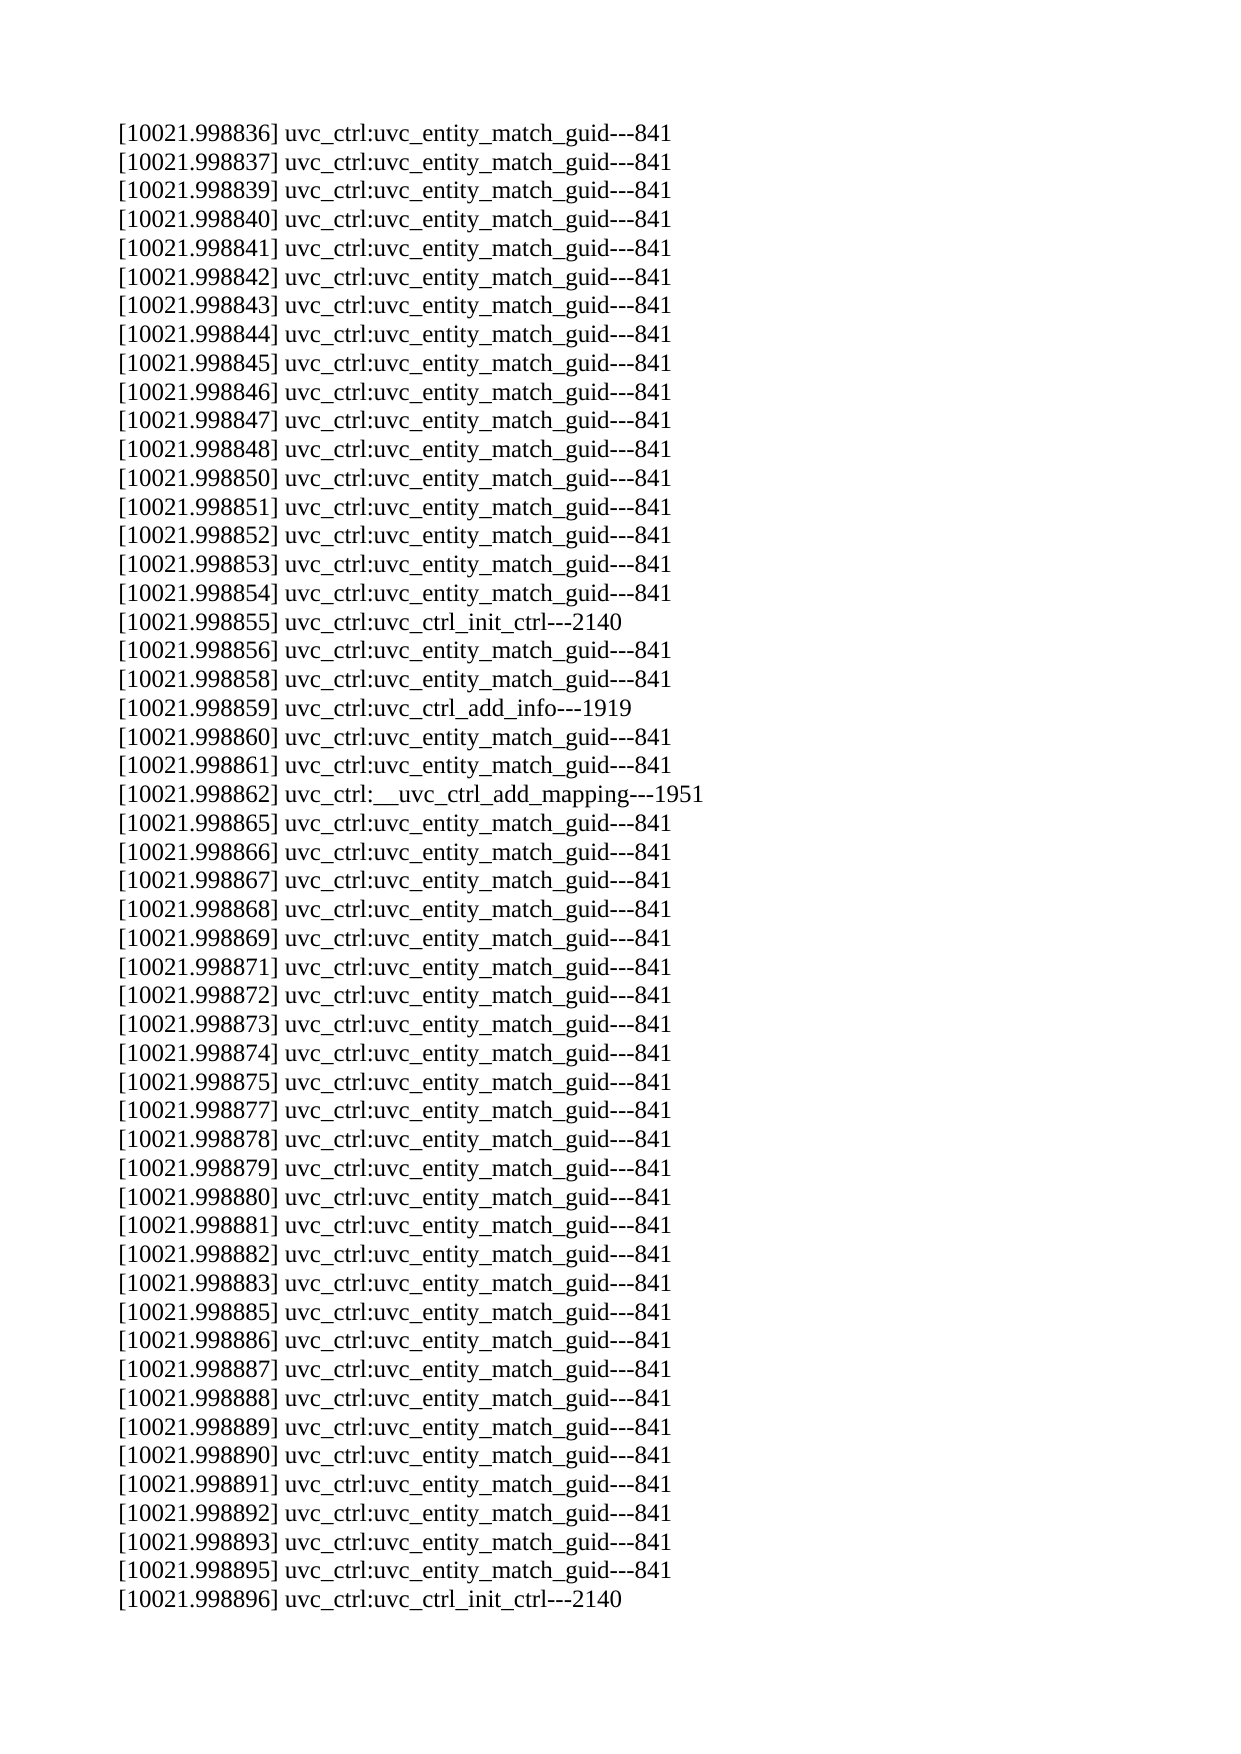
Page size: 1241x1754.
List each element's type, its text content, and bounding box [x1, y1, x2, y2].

text [10021.998879] uvc_ctrl:uvc_entity_match_guid---841 [118, 1153, 1122, 1182]
text [10021.998874] uvc_ctrl:uvc_entity_match_guid---841 [118, 1038, 1122, 1067]
text [10021.998889] uvc_ctrl:uvc_entity_match_guid---841 [118, 1412, 1122, 1441]
text [10021.998890] uvc_ctrl:uvc_entity_match_guid---841 [118, 1441, 1122, 1469]
text [10021.998886] uvc_ctrl:uvc_entity_match_guid---841 [118, 1326, 1122, 1354]
text [10021.998883] uvc_ctrl:uvc_entity_match_guid---841 [118, 1268, 1122, 1297]
text [10021.998878] uvc_ctrl:uvc_entity_match_guid---841 [118, 1124, 1122, 1153]
text [10021.998848] uvc_ctrl:uvc_entity_match_guid---841 [118, 434, 1122, 463]
text [10021.998859] uvc_ctrl:uvc_ctrl_add_info---1919 [118, 693, 1122, 722]
text [10021.998846] uvc_ctrl:uvc_entity_match_guid---841 [118, 377, 1122, 406]
text [10021.998854] uvc_ctrl:uvc_entity_match_guid---841 [118, 578, 1122, 607]
text [10021.998880] uvc_ctrl:uvc_entity_match_guid---841 [118, 1182, 1122, 1211]
text [10021.998842] uvc_ctrl:uvc_entity_match_guid---841 [118, 262, 1122, 291]
text [10021.998873] uvc_ctrl:uvc_entity_match_guid---841 [118, 1009, 1122, 1038]
text [10021.998844] uvc_ctrl:uvc_entity_match_guid---841 [118, 319, 1122, 348]
text [10021.998882] uvc_ctrl:uvc_entity_match_guid---841 [118, 1239, 1122, 1268]
text [10021.998840] uvc_ctrl:uvc_entity_match_guid---841 [118, 204, 1122, 233]
text [10021.998841] uvc_ctrl:uvc_entity_match_guid---841 [118, 233, 1122, 262]
text [10021.998856] uvc_ctrl:uvc_entity_match_guid---841 [118, 636, 1122, 664]
text [10021.998853] uvc_ctrl:uvc_entity_match_guid---841 [118, 549, 1122, 578]
text [10021.998860] uvc_ctrl:uvc_entity_match_guid---841 [118, 722, 1122, 751]
text [10021.998855] uvc_ctrl:uvc_ctrl_init_ctrl---2140 [118, 607, 1122, 636]
text [10021.998872] uvc_ctrl:uvc_entity_match_guid---841 [118, 981, 1122, 1009]
text [10021.998892] uvc_ctrl:uvc_entity_match_guid---841 [118, 1498, 1122, 1527]
text [10021.998866] uvc_ctrl:uvc_entity_match_guid---841 [118, 837, 1122, 866]
text [10021.998869] uvc_ctrl:uvc_entity_match_guid---841 [118, 923, 1122, 952]
text [10021.998843] uvc_ctrl:uvc_entity_match_guid---841 [118, 291, 1122, 319]
text [10021.998893] uvc_ctrl:uvc_entity_match_guid---841 [118, 1527, 1122, 1556]
text [10021.998895] uvc_ctrl:uvc_entity_match_guid---841 [118, 1556, 1122, 1584]
text [10021.998867] uvc_ctrl:uvc_entity_match_guid---841 [118, 866, 1122, 894]
text [10021.998850] uvc_ctrl:uvc_entity_match_guid---841 [118, 463, 1122, 492]
text [10021.998851] uvc_ctrl:uvc_entity_match_guid---841 [118, 492, 1122, 521]
text [10021.998896] uvc_ctrl:uvc_ctrl_init_ctrl---2140 [118, 1584, 1122, 1613]
text [10021.998881] uvc_ctrl:uvc_entity_match_guid---841 [118, 1211, 1122, 1239]
text [10021.998862] uvc_ctrl:__uvc_ctrl_add_mapping---1951 [118, 779, 1122, 808]
text [10021.998887] uvc_ctrl:uvc_entity_match_guid---841 [118, 1354, 1122, 1383]
text [10021.998845] uvc_ctrl:uvc_entity_match_guid---841 [118, 348, 1122, 377]
text [10021.998858] uvc_ctrl:uvc_entity_match_guid---841 [118, 664, 1122, 693]
text [10021.998875] uvc_ctrl:uvc_entity_match_guid---841 [118, 1067, 1122, 1096]
text [10021.998868] uvc_ctrl:uvc_entity_match_guid---841 [118, 894, 1122, 923]
text [10021.998847] uvc_ctrl:uvc_entity_match_guid---841 [118, 406, 1122, 434]
text [10021.998839] uvc_ctrl:uvc_entity_match_guid---841 [118, 176, 1122, 204]
text [10021.998865] uvc_ctrl:uvc_entity_match_guid---841 [118, 808, 1122, 837]
text [10021.998871] uvc_ctrl:uvc_entity_match_guid---841 [118, 952, 1122, 981]
text [10021.998861] uvc_ctrl:uvc_entity_match_guid---841 [118, 751, 1122, 779]
text [10021.998888] uvc_ctrl:uvc_entity_match_guid---841 [118, 1383, 1122, 1412]
text [10021.998885] uvc_ctrl:uvc_entity_match_guid---841 [118, 1297, 1122, 1326]
text [10021.998877] uvc_ctrl:uvc_entity_match_guid---841 [118, 1096, 1122, 1124]
text [10021.998836] uvc_ctrl:uvc_entity_match_guid---841 [118, 118, 1122, 147]
text [10021.998891] uvc_ctrl:uvc_entity_match_guid---841 [118, 1469, 1122, 1498]
text [10021.998852] uvc_ctrl:uvc_entity_match_guid---841 [118, 521, 1122, 549]
text [10021.998837] uvc_ctrl:uvc_entity_match_guid---841 [118, 147, 1122, 176]
